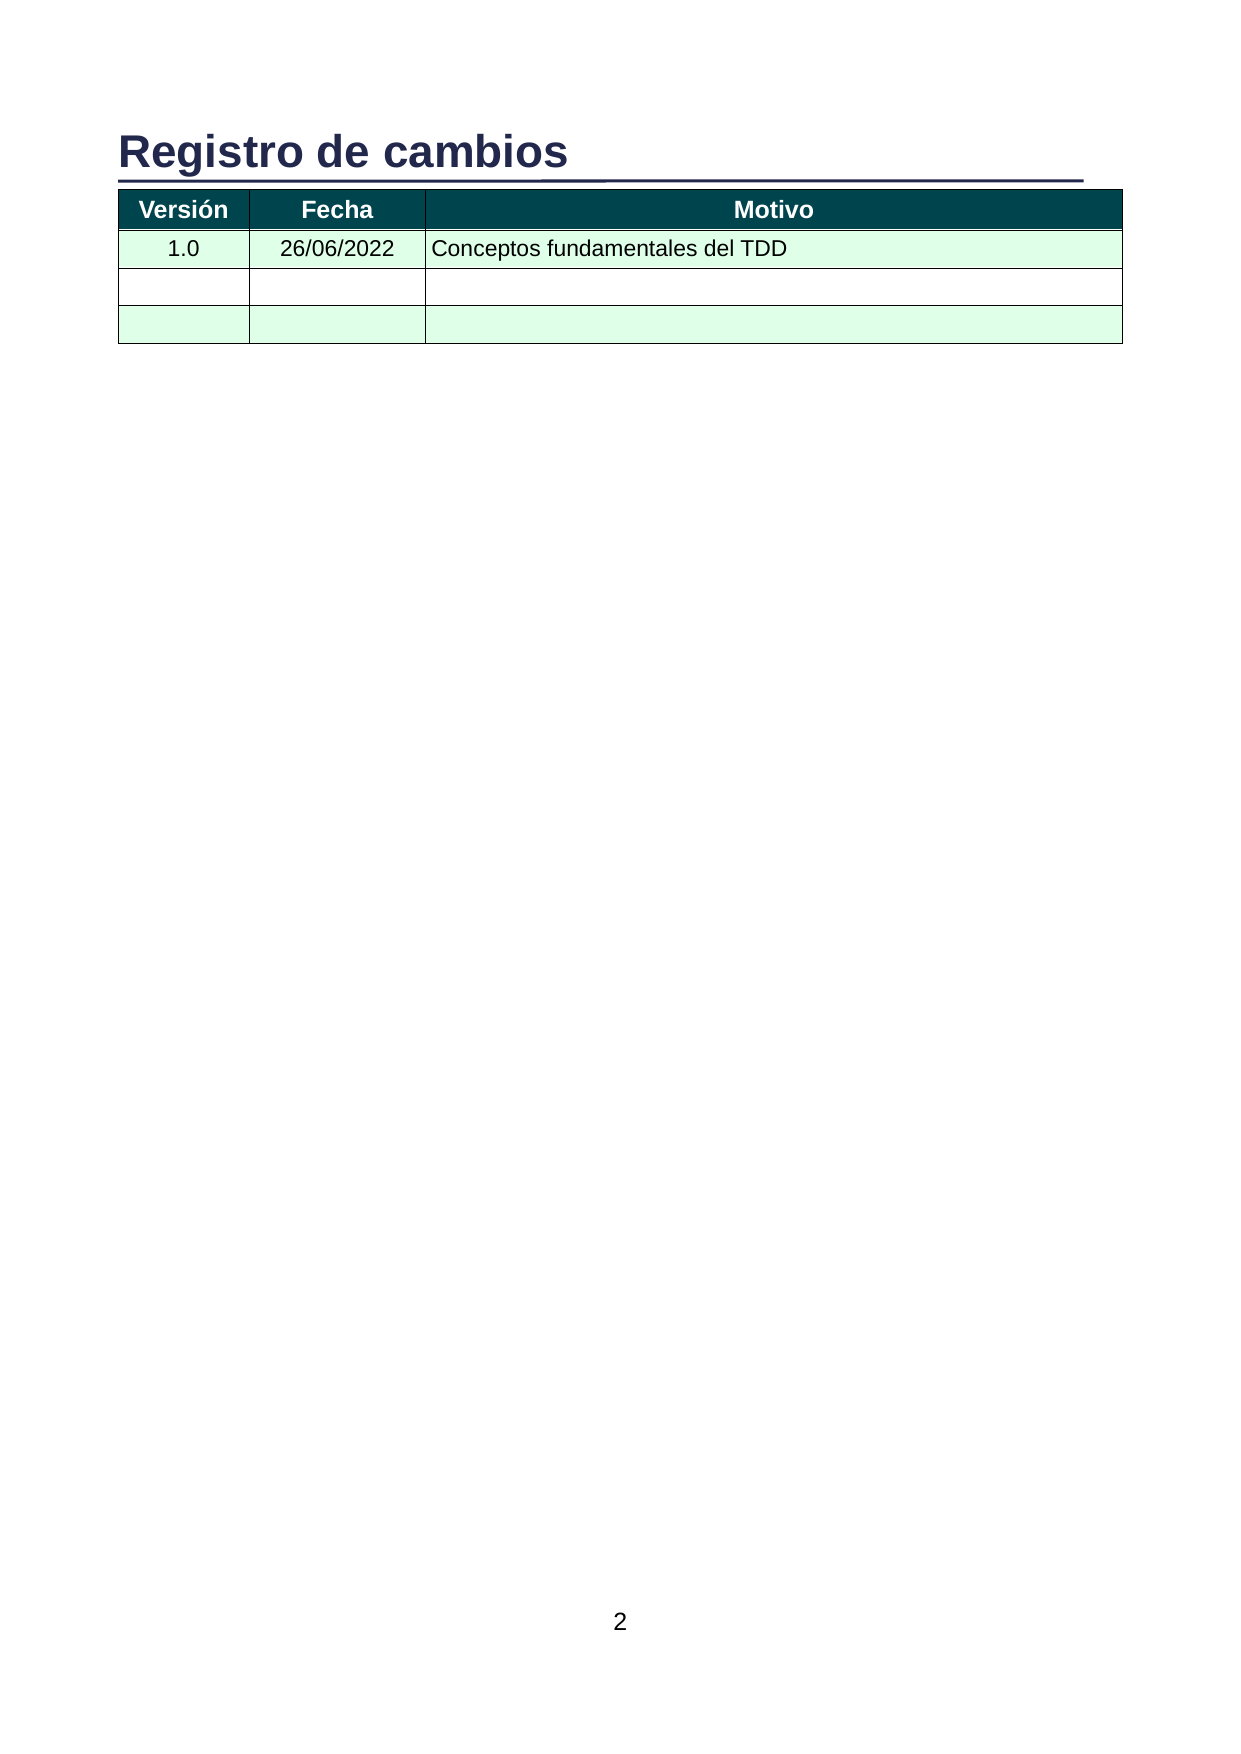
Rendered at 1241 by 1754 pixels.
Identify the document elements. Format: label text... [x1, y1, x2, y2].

table_cell 26/06/2022 [250, 231, 425, 267]
table_cell [426, 306, 1122, 343]
table_header Fecha [250, 190, 425, 229]
table_cell [119, 306, 249, 343]
subtitle Registro de cambios [118, 124, 1122, 177]
table_cell Conceptos fundamentales del TDD [426, 231, 1122, 267]
table_cell [250, 306, 425, 343]
table_header Motivo [426, 190, 1122, 229]
table_header Versión [119, 190, 249, 229]
table_cell [119, 269, 249, 305]
table_cell [426, 269, 1122, 305]
table_cell 1.0 [119, 231, 249, 267]
table_cell [250, 269, 425, 305]
